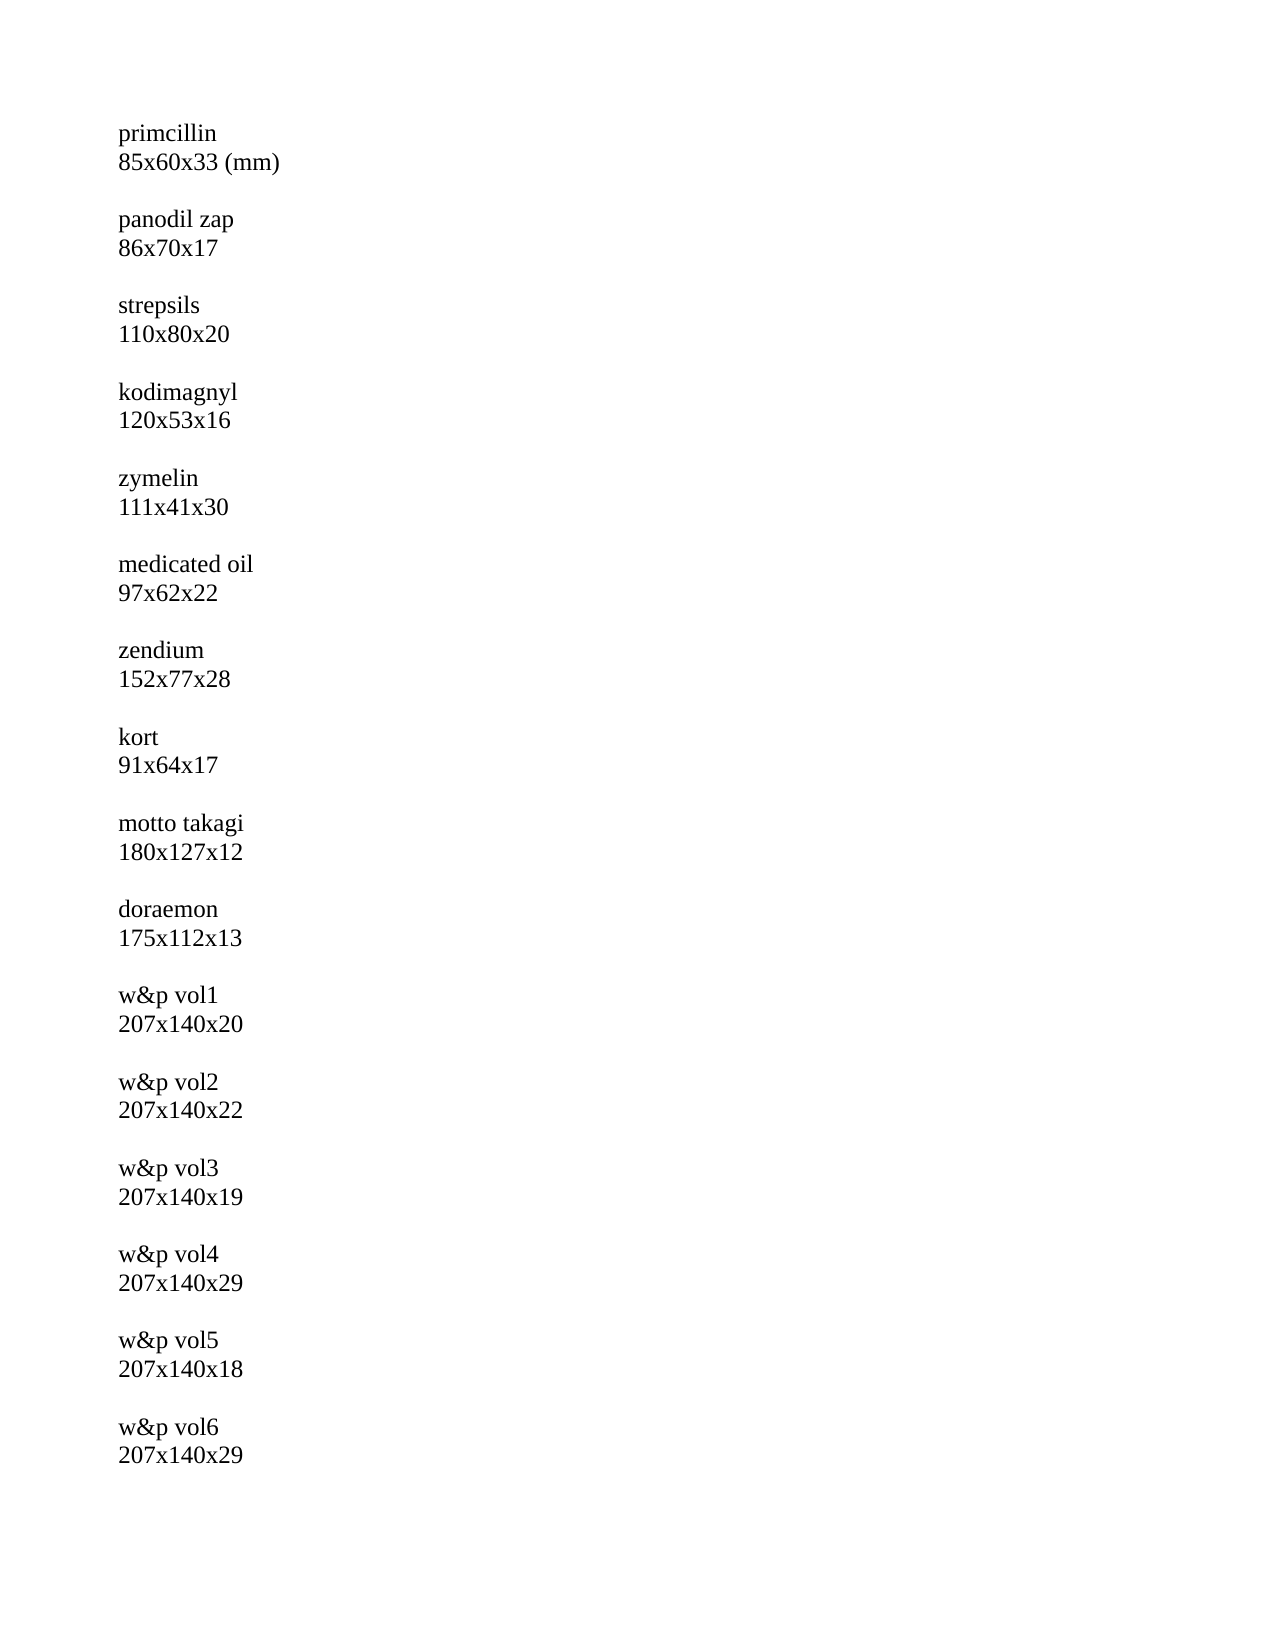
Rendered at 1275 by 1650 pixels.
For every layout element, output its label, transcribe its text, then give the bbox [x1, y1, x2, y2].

text w&p vol5 [118, 1326, 1157, 1354]
text medicated oil [118, 549, 1157, 578]
text panodil zap [118, 204, 1157, 233]
text 111x41x30 [118, 492, 1157, 521]
text 207x140x29 [118, 1268, 1157, 1297]
text kort [118, 722, 1157, 751]
text w&p vol2 [118, 1067, 1157, 1096]
text motto takagi [118, 808, 1157, 837]
text 120x53x16 [118, 406, 1157, 434]
text zymelin [118, 463, 1157, 492]
text 86x70x17 [118, 233, 1157, 262]
text w&p vol1 [118, 981, 1157, 1009]
text 152x77x28 [118, 664, 1157, 693]
text kodimagnyl [118, 377, 1157, 406]
text 207x140x22 [118, 1096, 1157, 1124]
text 175x112x13 [118, 923, 1157, 952]
text w&p vol6 [118, 1412, 1157, 1441]
text 207x140x19 [118, 1182, 1157, 1211]
text 180x127x12 [118, 837, 1157, 866]
text 91x64x17 [118, 751, 1157, 779]
text zendium [118, 636, 1157, 664]
text primcillin [118, 118, 1157, 147]
text 207x140x18 [118, 1354, 1157, 1383]
text 85x60x33 (mm) [118, 147, 1157, 176]
text 110x80x20 [118, 319, 1157, 348]
text strepsils [118, 291, 1157, 319]
text 207x140x29 [118, 1441, 1157, 1469]
text 97x62x22 [118, 578, 1157, 607]
text w&p vol4 [118, 1239, 1157, 1268]
text w&p vol3 [118, 1153, 1157, 1182]
text doraemon [118, 894, 1157, 923]
text 207x140x20 [118, 1009, 1157, 1038]
